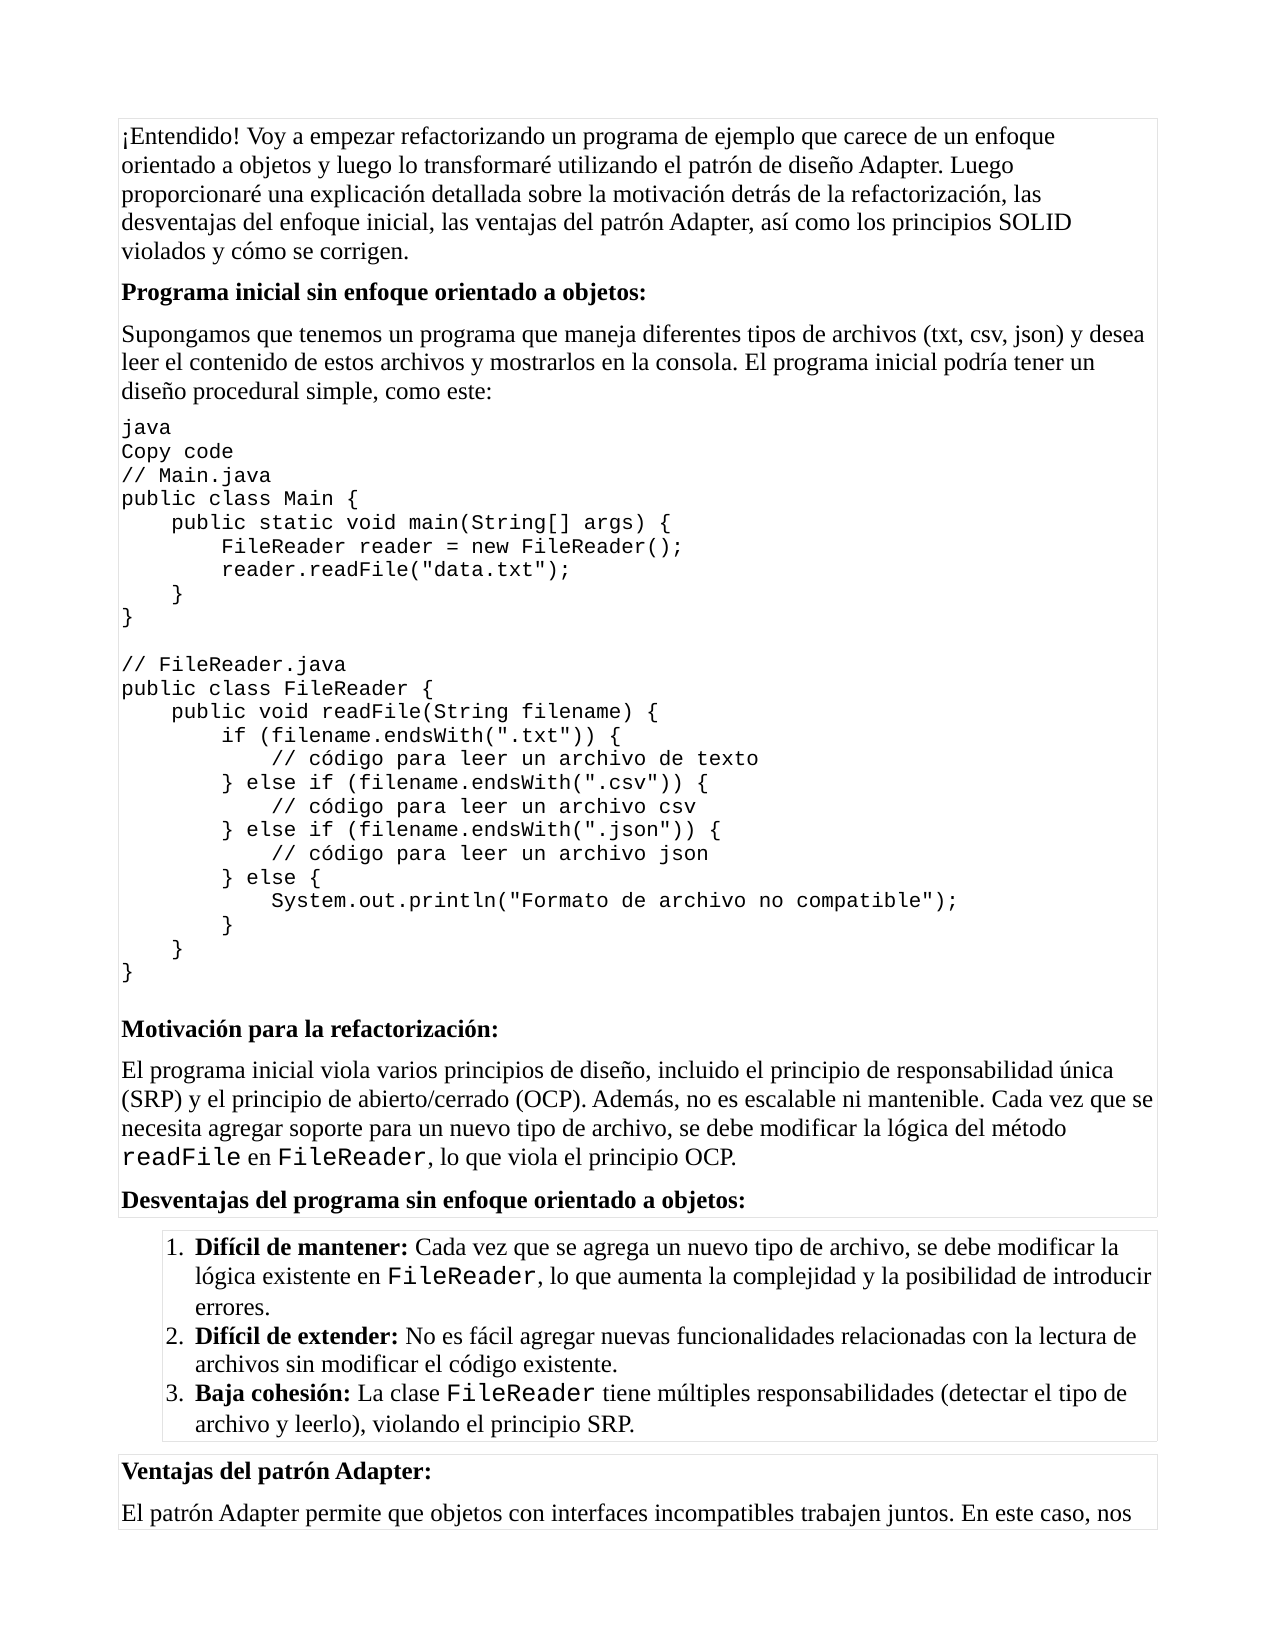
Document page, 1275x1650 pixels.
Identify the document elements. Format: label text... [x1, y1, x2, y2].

text Supongamos que tenemos un programa que maneja diferentes tipos de archivos (txt, csv, json) y desea leer el contenido de estos archivos y mostrarlos en la consola. El programa inicial podría tener un diseño procedural simple, como este: [119, 316, 1157, 405]
text // código para leer un archivo de texto [119, 745, 1157, 769]
text public class Main { [119, 485, 1157, 509]
text } else { [119, 864, 1157, 887]
text // código para leer un archivo json [119, 840, 1157, 864]
text } else if (filename.endsWith(".json")) { [119, 816, 1157, 840]
text } else if (filename.endsWith(".csv")) { [119, 769, 1157, 793]
text Programa inicial sin enfoque orientado a objetos: [119, 274, 1157, 306]
text } [119, 603, 1157, 630]
text Motivación para la refactorización: [119, 1011, 1157, 1043]
text FileReader reader = new FileReader(); [119, 533, 1157, 556]
text // código para leer un archivo csv [119, 793, 1157, 816]
text Desventajas del programa sin enfoque orientado a objetos: [119, 1182, 1157, 1217]
list Baja cohesión: La clase FileReader tiene múltiples responsabilidades (detectar el tipo de archivo y leerlo), violando el principio SRP. [163, 1375, 1157, 1441]
list Difícil de extender: No es fácil agregar nuevas funcionalidades relacionadas con la lectura de archivos sin modificar el código existente. [163, 1318, 1157, 1375]
text public class FileReader { [119, 674, 1157, 698]
text Ventajas del patrón Adapter: [119, 1455, 1157, 1485]
text } [119, 934, 1157, 958]
text } [119, 911, 1157, 934]
text } [119, 958, 1157, 985]
text public void readFile(String filename) { [119, 698, 1157, 722]
text System.out.println("Formato de archivo no compatible"); [119, 887, 1157, 911]
text El patrón Adapter permite que objetos con interfaces incompatibles trabajen juntos. En este caso, nos [119, 1495, 1157, 1529]
list Difícil de mantener: Cada vez que se agrega un nuevo tipo de archivo, se debe modificar la lógica existente en FileReader, lo que aumenta la complejidad y la posibilidad de introducir errores. [163, 1231, 1157, 1318]
text // FileReader.java [119, 651, 1157, 674]
text } [119, 580, 1157, 603]
text El programa inicial viola varios principios de diseño, incluido el principio de responsabilidad única (SRP) y el principio de abierto/cerrado (OCP). Además, no es escalable ni mantenible. Cada vez que se necesita agregar soporte para un nuevo tipo de archivo, se debe modificar la lógica del método readFile en FileReader, lo que viola el principio OCP. [119, 1053, 1157, 1173]
text public static void main(String[] args) { [119, 509, 1157, 533]
text Copy code [119, 438, 1157, 462]
text // Main.java [119, 462, 1157, 485]
text if (filename.endsWith(".txt")) { [119, 722, 1157, 745]
text java [119, 414, 1157, 438]
text reader.readFile("data.txt"); [119, 556, 1157, 580]
text ¡Entendido! Voy a empezar refactorizando un programa de ejemplo que carece de un enfoque orientado a objetos y luego lo transformaré utilizando el patrón de diseño Adapter. Luego proporcionaré una explicación detallada sobre la motivación detrás de la refactorización, las desventajas del enfoque inicial, las ventajas del patrón Adapter, así como los principios SOLID violados y cómo se corrigen. [119, 119, 1157, 265]
